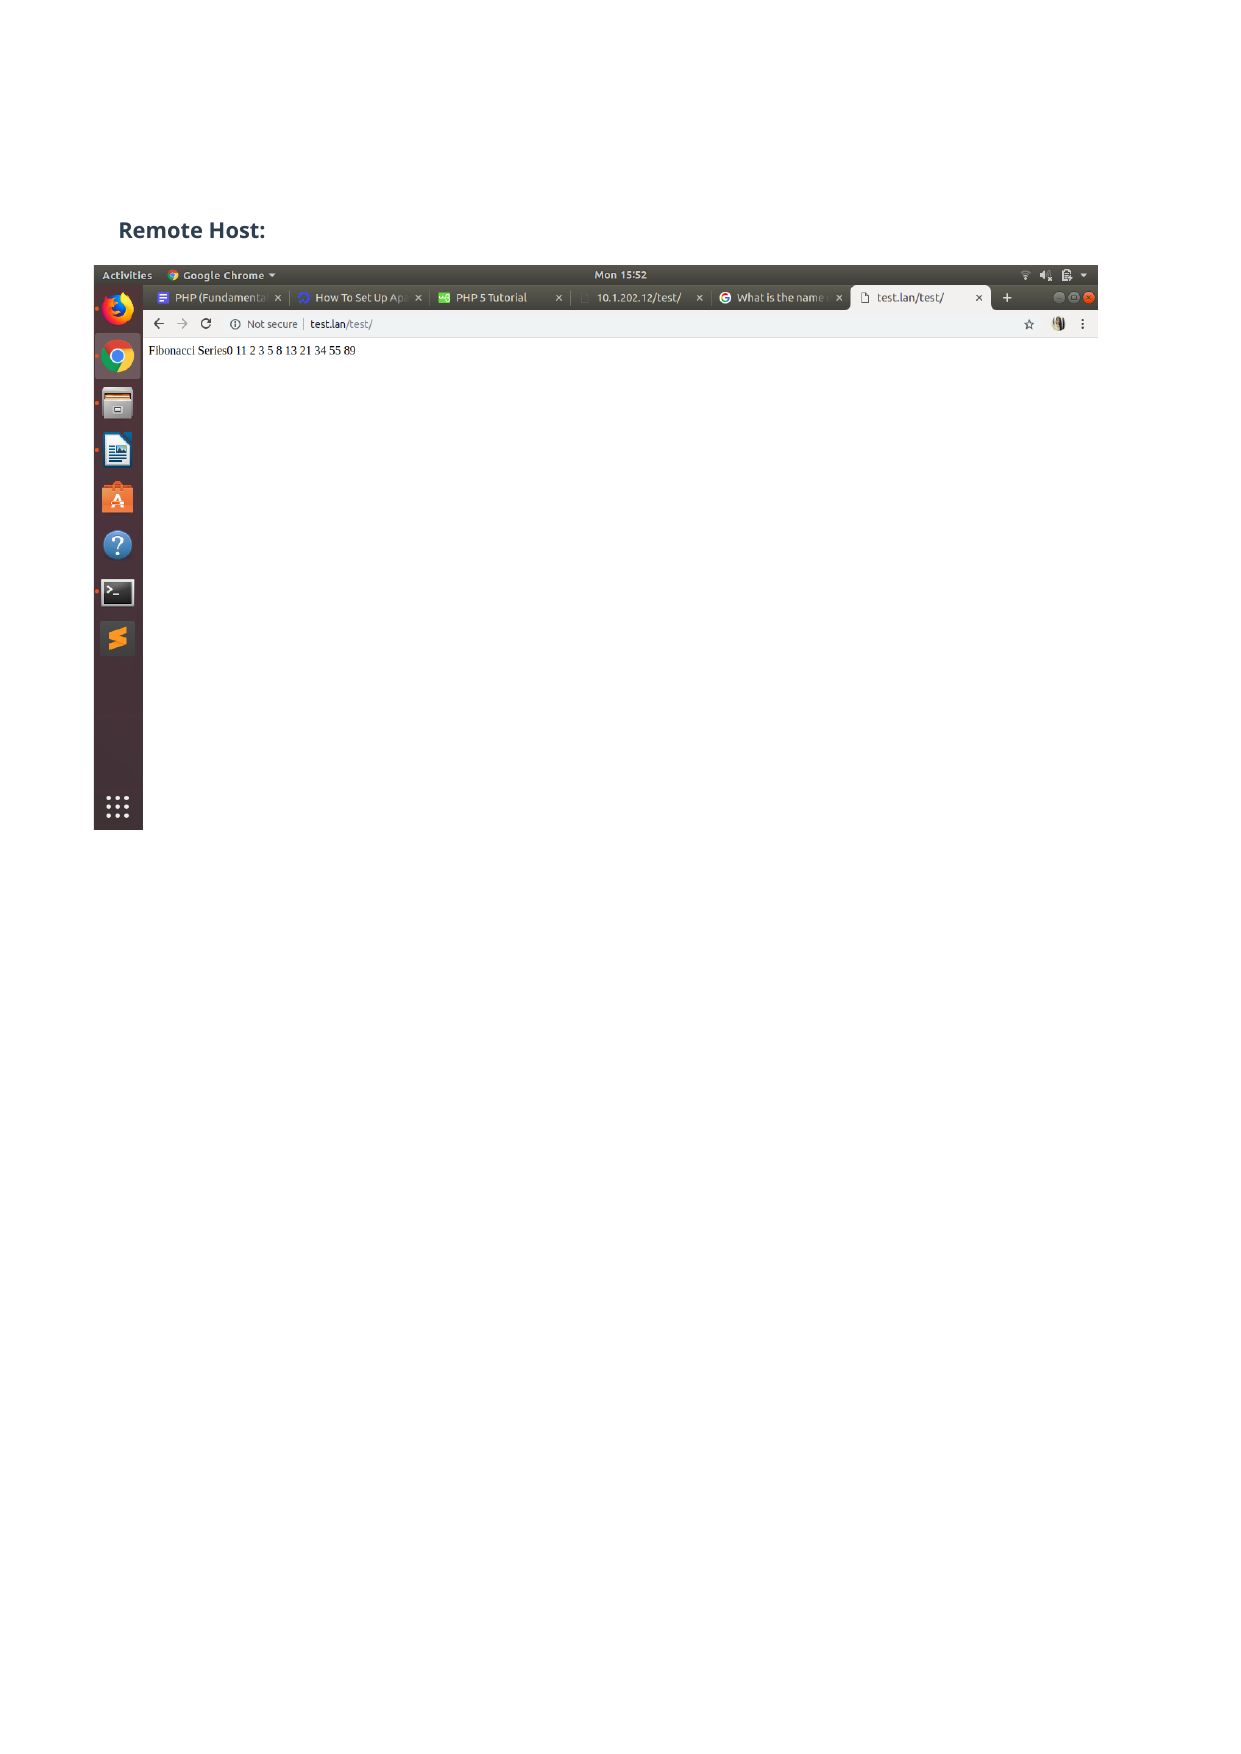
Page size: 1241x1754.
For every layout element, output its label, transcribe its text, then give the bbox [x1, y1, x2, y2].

picture [93, 265, 1098, 830]
text Remote Host: [118, 215, 1122, 245]
